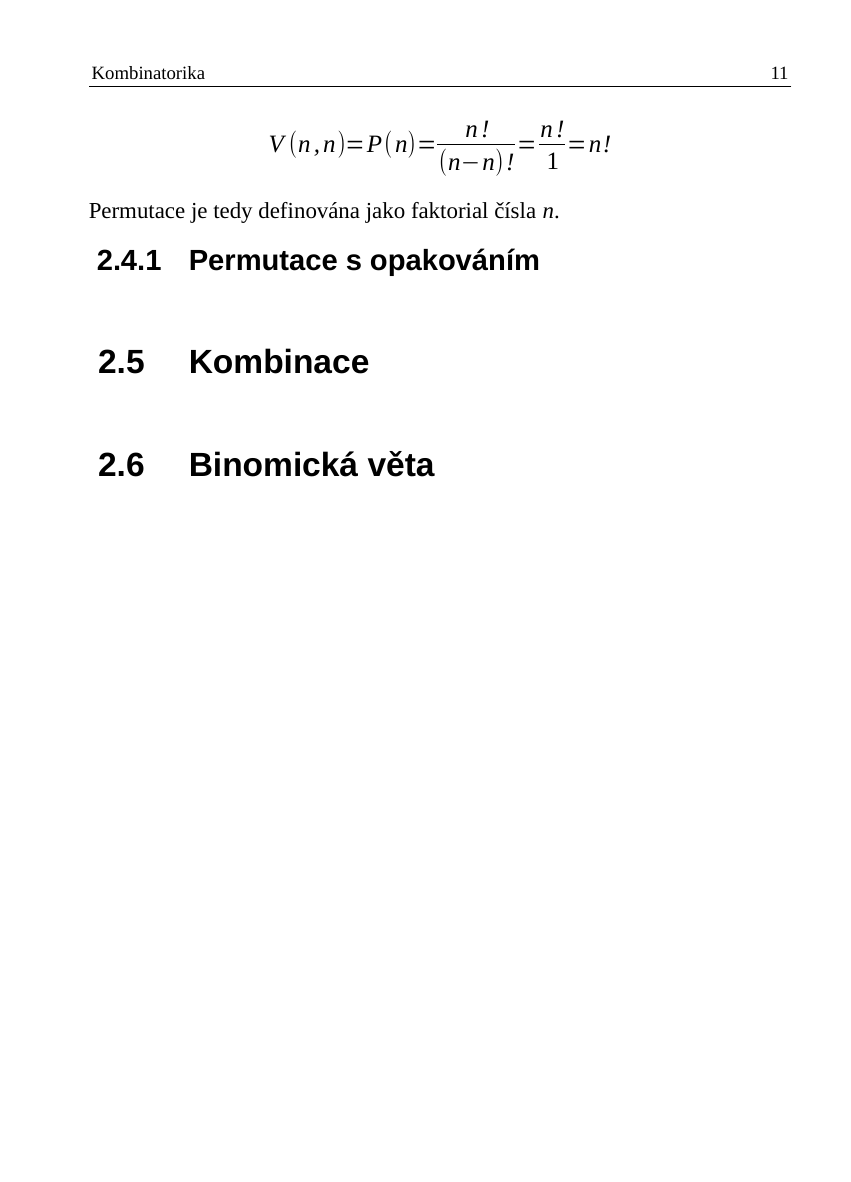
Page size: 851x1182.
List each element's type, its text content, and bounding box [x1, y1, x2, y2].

text Permutace je tedy definována jako faktorial čísla n. [88, 197, 791, 223]
subtitle Binomická věta [88, 445, 791, 484]
subtitle Permutace s opakováním [88, 243, 791, 277]
subtitle Kombinace [88, 342, 791, 380]
